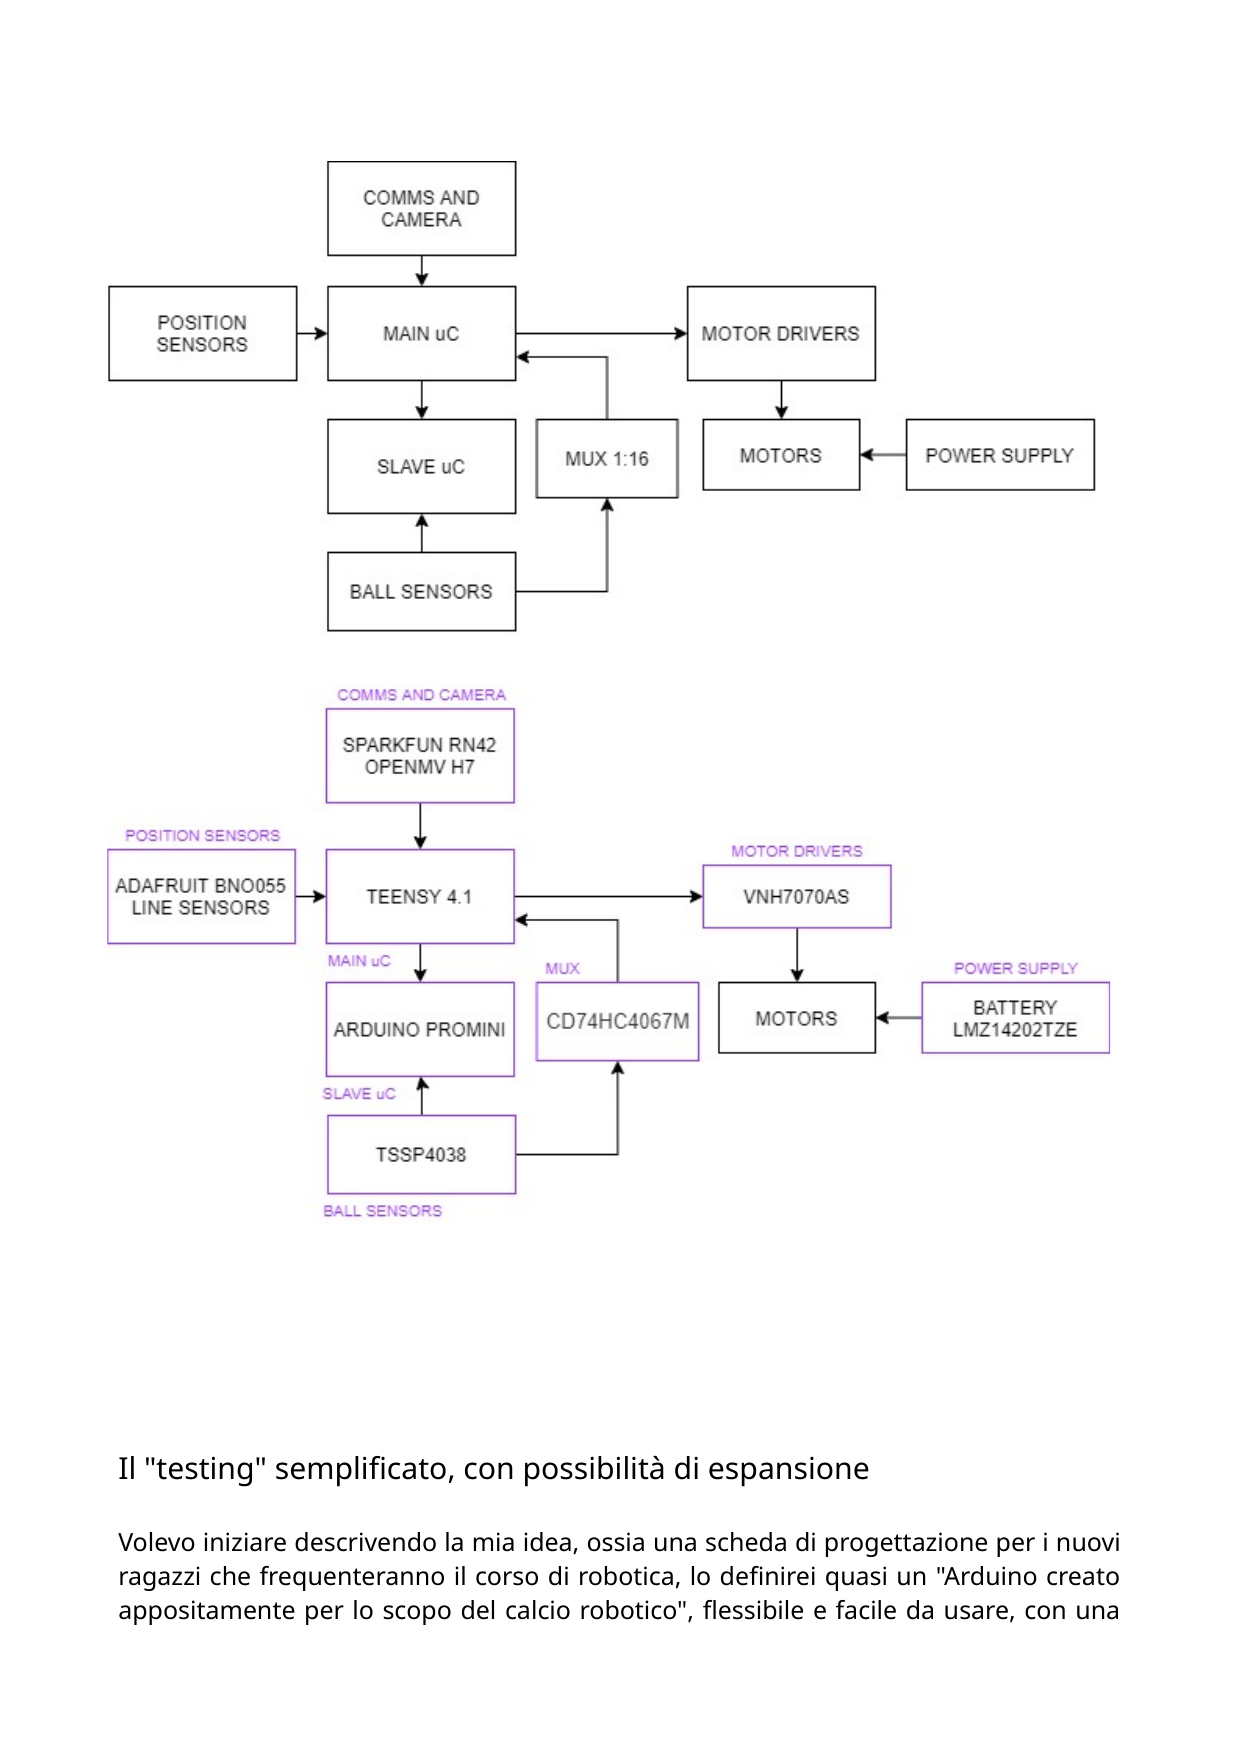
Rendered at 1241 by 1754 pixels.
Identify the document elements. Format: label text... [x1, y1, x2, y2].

text Volevo iniziare descrivendo la mia idea, ossia una scheda di progettazione per i nuovi ragazzi che frequenteranno il corso di robotica, lo definirei quasi un "Arduino creato appositamente per lo scopo del calcio robotico", flessibile e facile da usare, con una [118, 1525, 1122, 1627]
picture [107, 161, 1111, 1226]
text Il "testing" semplificato, con possibilità di espansione [118, 1447, 1122, 1488]
